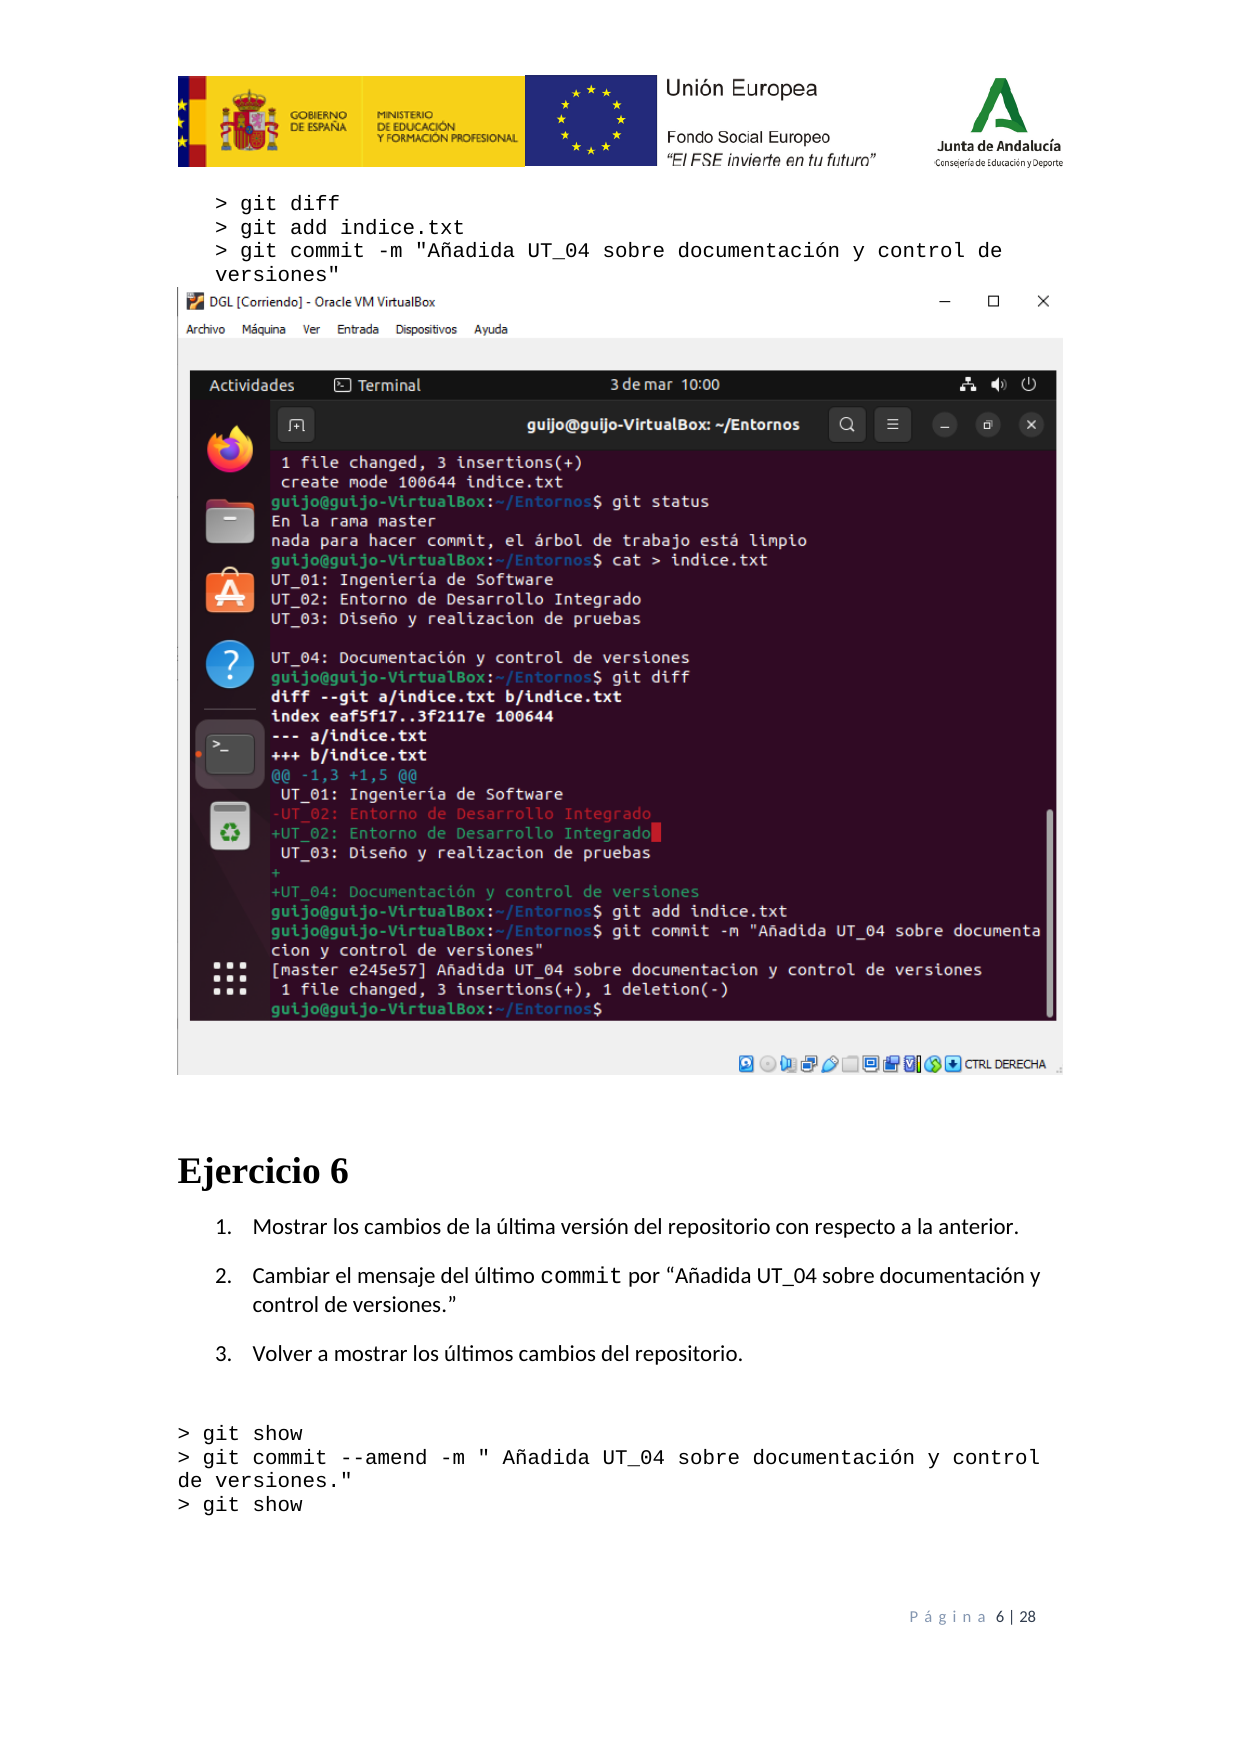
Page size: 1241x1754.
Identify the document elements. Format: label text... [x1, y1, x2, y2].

text > git commit --amend -m " Añadida UT_04 sobre documentación y control de versiones." [177, 1447, 1063, 1494]
text > git show [177, 1423, 1063, 1447]
text > git commit -m "Añadida UT_04 sobre documentación y control de versiones" [215, 241, 1063, 287]
text > git add indice.txt [215, 217, 1063, 241]
text > git show [177, 1494, 1063, 1518]
text > git diff [215, 193, 1063, 217]
list Volver a mostrar los últimos cambios del repositorio. [215, 1339, 1063, 1367]
list Cambiar el mensaje del último commit por “Añadida UT_04 sobre documentación y control de versiones.” [215, 1261, 1063, 1318]
text Ejercicio 6 [177, 1148, 1063, 1191]
list Mostrar los cambios de la última versión del repositorio con respecto a la anterior. [215, 1212, 1063, 1240]
